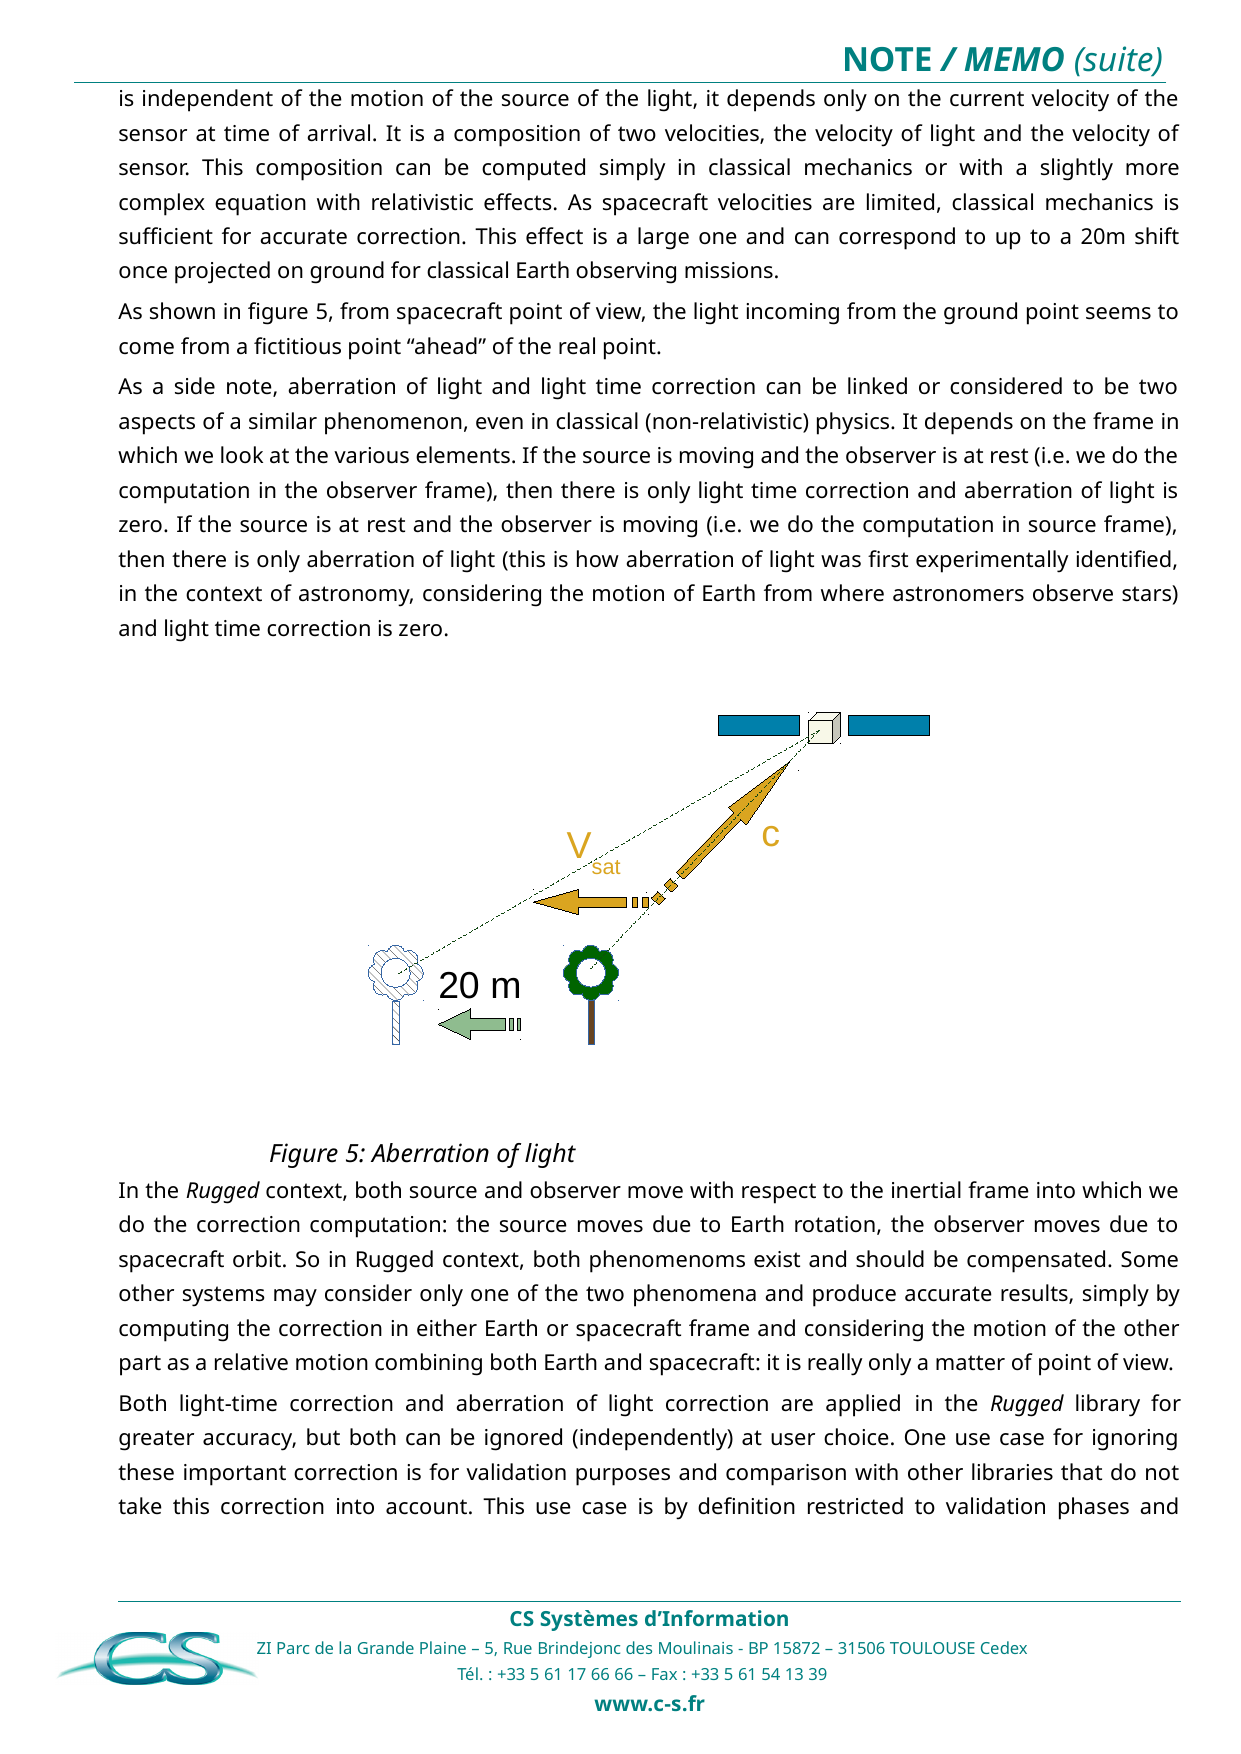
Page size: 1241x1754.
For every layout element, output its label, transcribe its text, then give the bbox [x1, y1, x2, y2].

text In the Rugged context, both source and observer move with respect to the inertial frame into which we do the correction computation: the source moves due to Earth rotation, the observer moves due to spacecraft orbit. So in Rugged context, both phenomenoms exist and should be compensated. Some other systems may consider only one of the two phenomena and produce accurate results, simply by computing the correction in either Earth or spacecraft frame and considering the motion of the other part as a relative motion combining both Earth and spacecraft: it is really only a matter of point of view. [118, 653, 1181, 1377]
text Both light-time correction and aberration of light correction are applied in the Rugged library for greater accuracy, but both can be ignored (independently) at user choice. One use case for ignoring these important correction is for validation purposes and comparison with other libraries that do not take this correction into account. This use case is by definition restricted to validation phases and [118, 1388, 1181, 1521]
text is independent of the motion of the source of the light, it depends only on the current velocity of the sensor at time of arrival. It is a composition of two velocities, the velocity of light and the velocity of sensor. This composition can be computed simply in classical mechanics or with a slightly more complex equation with relativistic effects. As spacecraft velocities are limited, classical mechanics is sufficient for accurate correction. This effect is a large one and can correspond to up to a 20m shift once projected on ground for classical Earth observing missions. [118, 83, 1181, 285]
text Figure 5: Aberration of light [269, 681, 1030, 1170]
text As a side note, aberration of light and light time correction can be linked or considered to be two aspects of a similar phenomenon, even in classical (non-relativistic) physics. It depends on the frame in which we look at the various elements. If the source is moving and the observer is at rest (i.e. we do the computation in the observer frame), then there is only light time correction and aberration of light is zero. If the source is at rest and the observer is moving (i.e. we do the computation in source frame), then there is only aberration of light (this is how aberration of light was first experimentally identified, in the context of astronomy, considering the motion of Earth from where astronomers observe stars) and light time correction is zero. [118, 371, 1181, 643]
text As shown in figure 5, from spacecraft point of view, the light incoming from the ground point seems to come from a fictitious point “ahead” of the real point. [118, 296, 1181, 361]
picture [55, 1632, 259, 1685]
